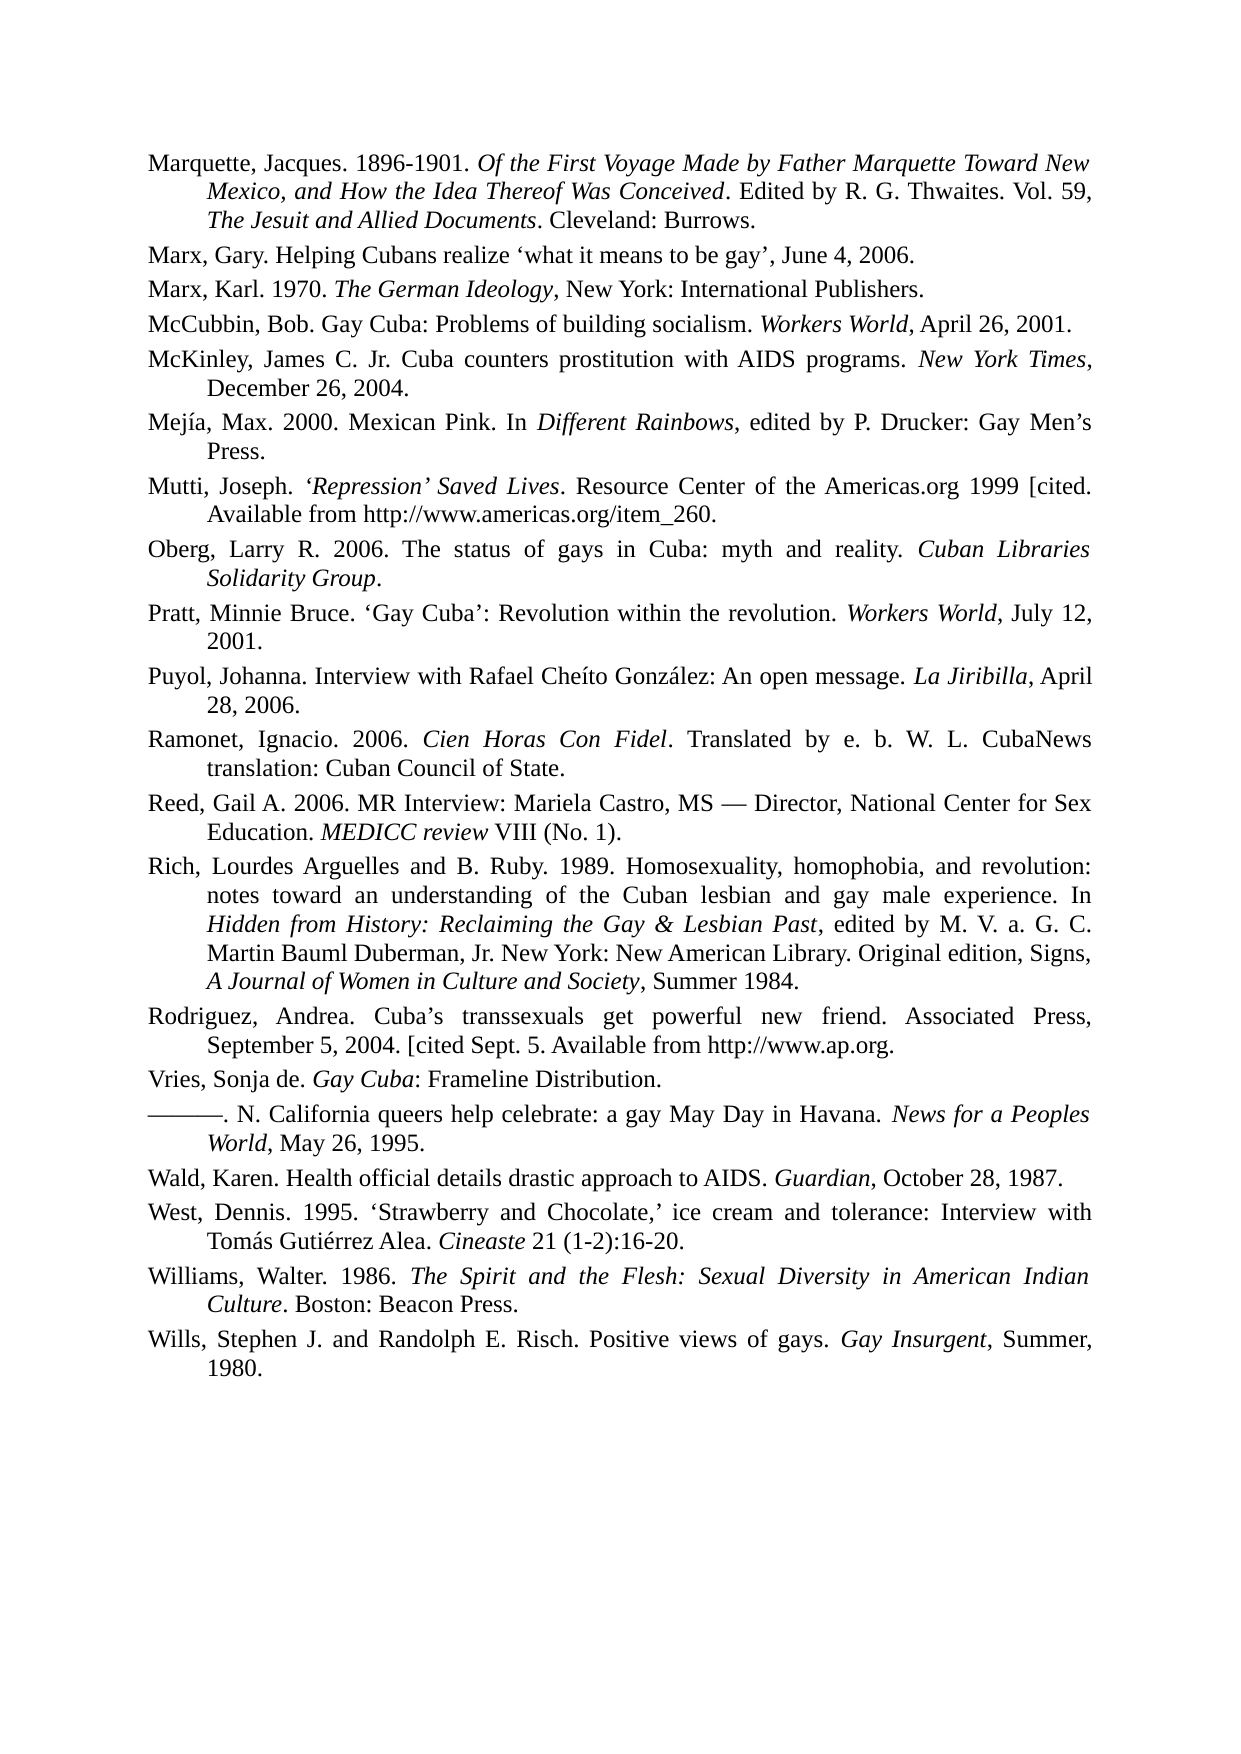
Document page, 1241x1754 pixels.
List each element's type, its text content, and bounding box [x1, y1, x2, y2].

text ———. N. California queers help celebrate: a gay May Day in Havana. News for a Peoples World, May 26, 1995. [148, 1099, 1093, 1157]
text Pratt, Minnie Bruce. ‘Gay Cuba’: Revolution within the revolution. Workers World, July 12, 2001. [148, 598, 1093, 655]
text West, Dennis. 1995. ‘Strawberry and Chocolate,’ ice cream and tolerance: Interview with Tomás Gutiérrez Alea. Cineaste 21 (1-2):16-20. [148, 1197, 1093, 1255]
text Puyol, Johanna. Interview with Rafael Cheíto González: An open message. La Jiribilla, April 28, 2006. [148, 661, 1093, 718]
text Marquette, Jacques. 1896-1901. Of the First Voyage Made by Father Marquette Toward New Mexico, and How the Idea Thereof Was Conceived. Edited by R. G. Thwaites. Vol. 59, The Jesuit and Allied Documents. Cleveland: Burrows. [148, 148, 1093, 234]
text Reed, Gail A. 2006. MR Interview: Mariela Castro, MS — Director, National Center for Sex Education. MEDICC review VIII (No. 1). [148, 788, 1093, 845]
text Vries, Sonja de. Gay Cuba: Frameline Distribution. [148, 1064, 1093, 1093]
text Rodriguez, Andrea. Cuba’s transsexuals get powerful new friend. Associated Press, September 5, 2004. [cited Sept. 5. Available from http://www.ap.org. [148, 1001, 1093, 1058]
text Marx, Karl. 1970. The German Ideology, New York: International Publishers. [148, 274, 1093, 303]
text Wills, Stephen J. and Randolph E. Risch. Positive views of gays. Gay Insurgent, Summer, 1980. [148, 1324, 1093, 1382]
text Oberg, Larry R. 2006. The status of gays in Cuba: myth and reality. Cuban Libraries Solidarity Group. [148, 534, 1093, 592]
text McKinley, James C. Jr. Cuba counters prostitution with AIDS programs. New York Times, December 26, 2004. [148, 344, 1093, 401]
text Williams, Walter. 1986. The Spirit and the Flesh: Sexual Diversity in American Indian Culture. Boston: Beacon Press. [148, 1261, 1093, 1318]
text Mutti, Joseph. ‘Repression’ Saved Lives. Resource Center of the Americas.org 1999 [cited. Available from http://www.americas.org/item_260. [148, 471, 1093, 528]
text Mejía, Max. 2000. Mexican Pink. In Different Rainbows, edited by P. Drucker: Gay Men’s Press. [148, 407, 1093, 465]
text Rich, Lourdes Arguelles and B. Ruby. 1989. Homosexuality, homophobia, and revolution: notes toward an understanding of the Cuban lesbian and gay male experience. In Hidden from History: Reclaiming the Gay & Lesbian Past, edited by M. V. a. G. C. Martin Bauml Duberman, Jr. New York: New American Library. Original edition, Signs, A Journal of Women in Culture and Society, Summer 1984. [148, 851, 1093, 995]
text Marx, Gary. Helping Cubans realize ‘what it means to be gay’, June 4, 2006. [148, 240, 1093, 268]
text Wald, Karen. Health official details drastic approach to AIDS. Guardian, October 28, 1987. [148, 1163, 1093, 1191]
text McCubbin, Bob. Gay Cuba: Problems of building socialism. Workers World, April 26, 2001. [148, 309, 1093, 338]
text Ramonet, Ignacio. 2006. Cien Horas Con Fidel. Translated by e. b. W. L. CubaNews translation: Cuban Council of State. [148, 724, 1093, 782]
